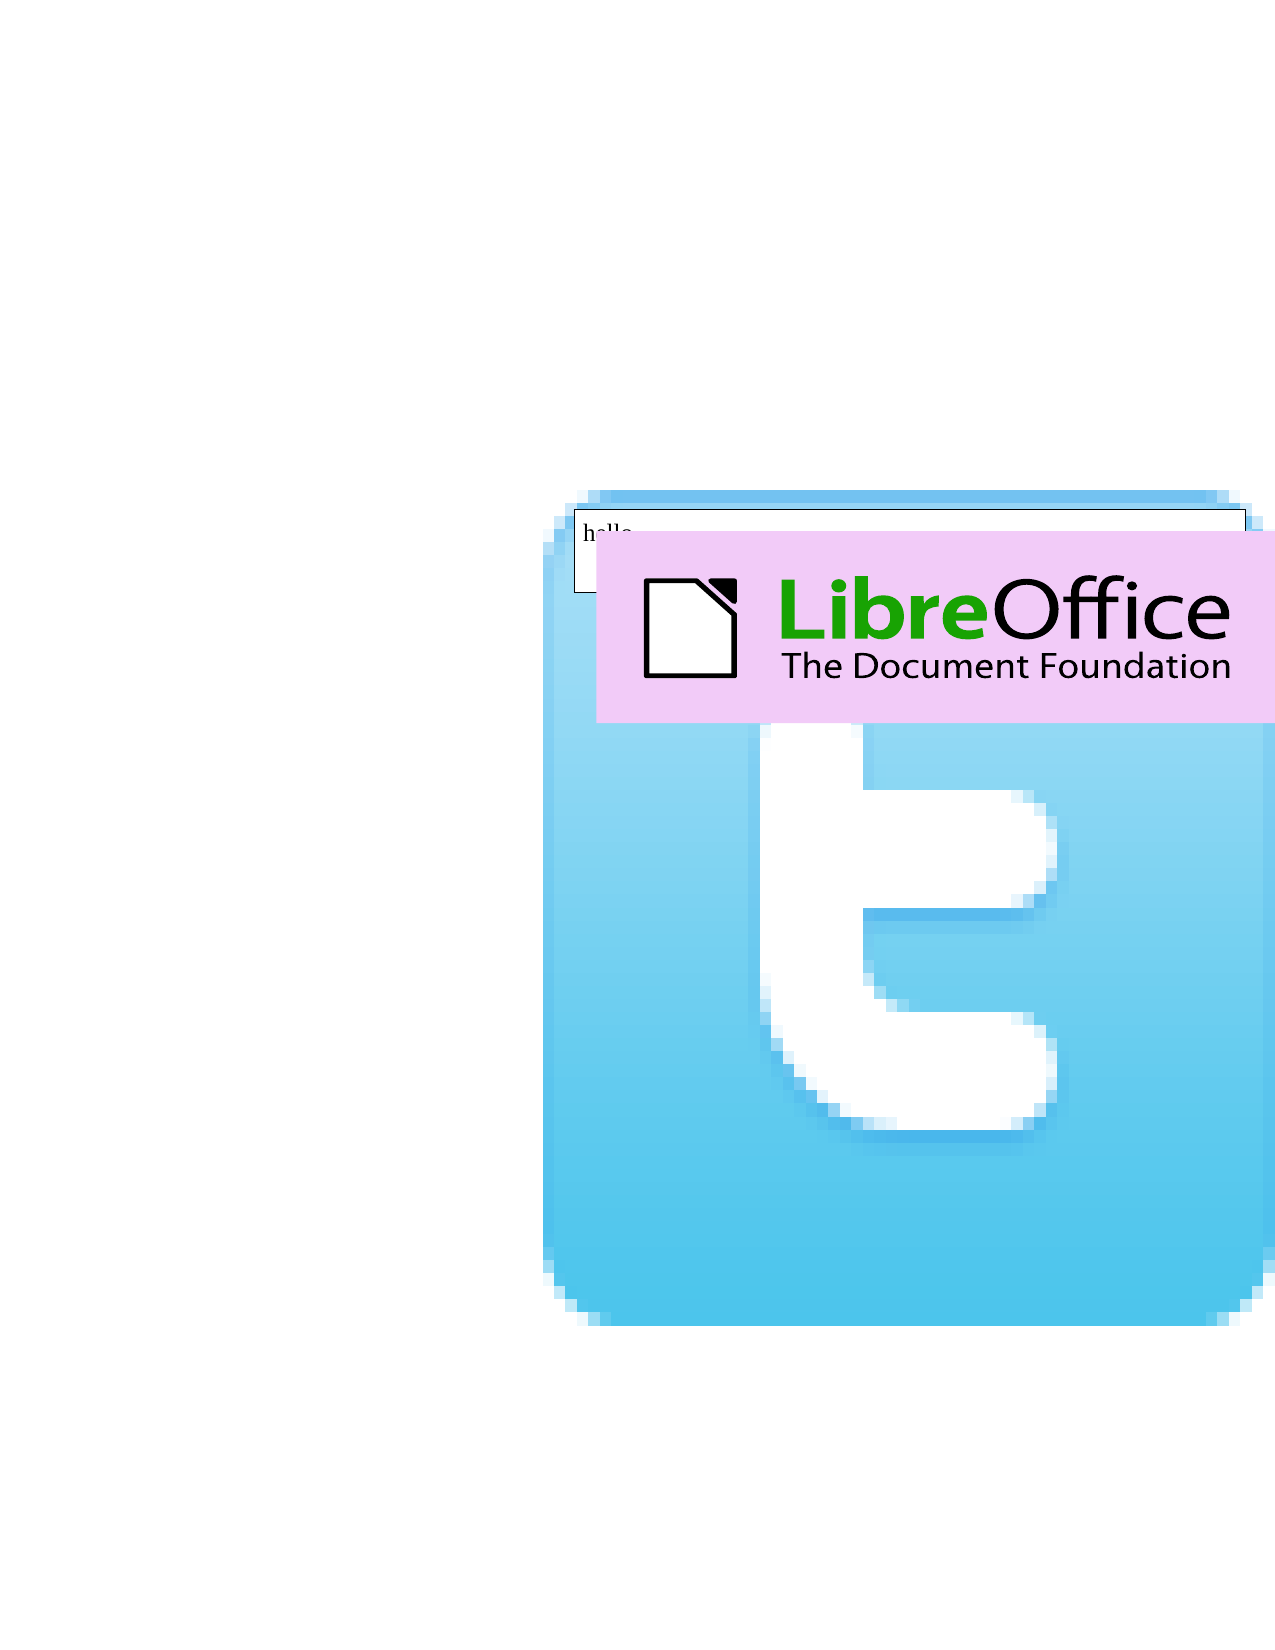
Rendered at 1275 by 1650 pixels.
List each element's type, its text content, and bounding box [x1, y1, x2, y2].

picture [543, 490, 1275, 1326]
text hello [583, 518, 1237, 547]
